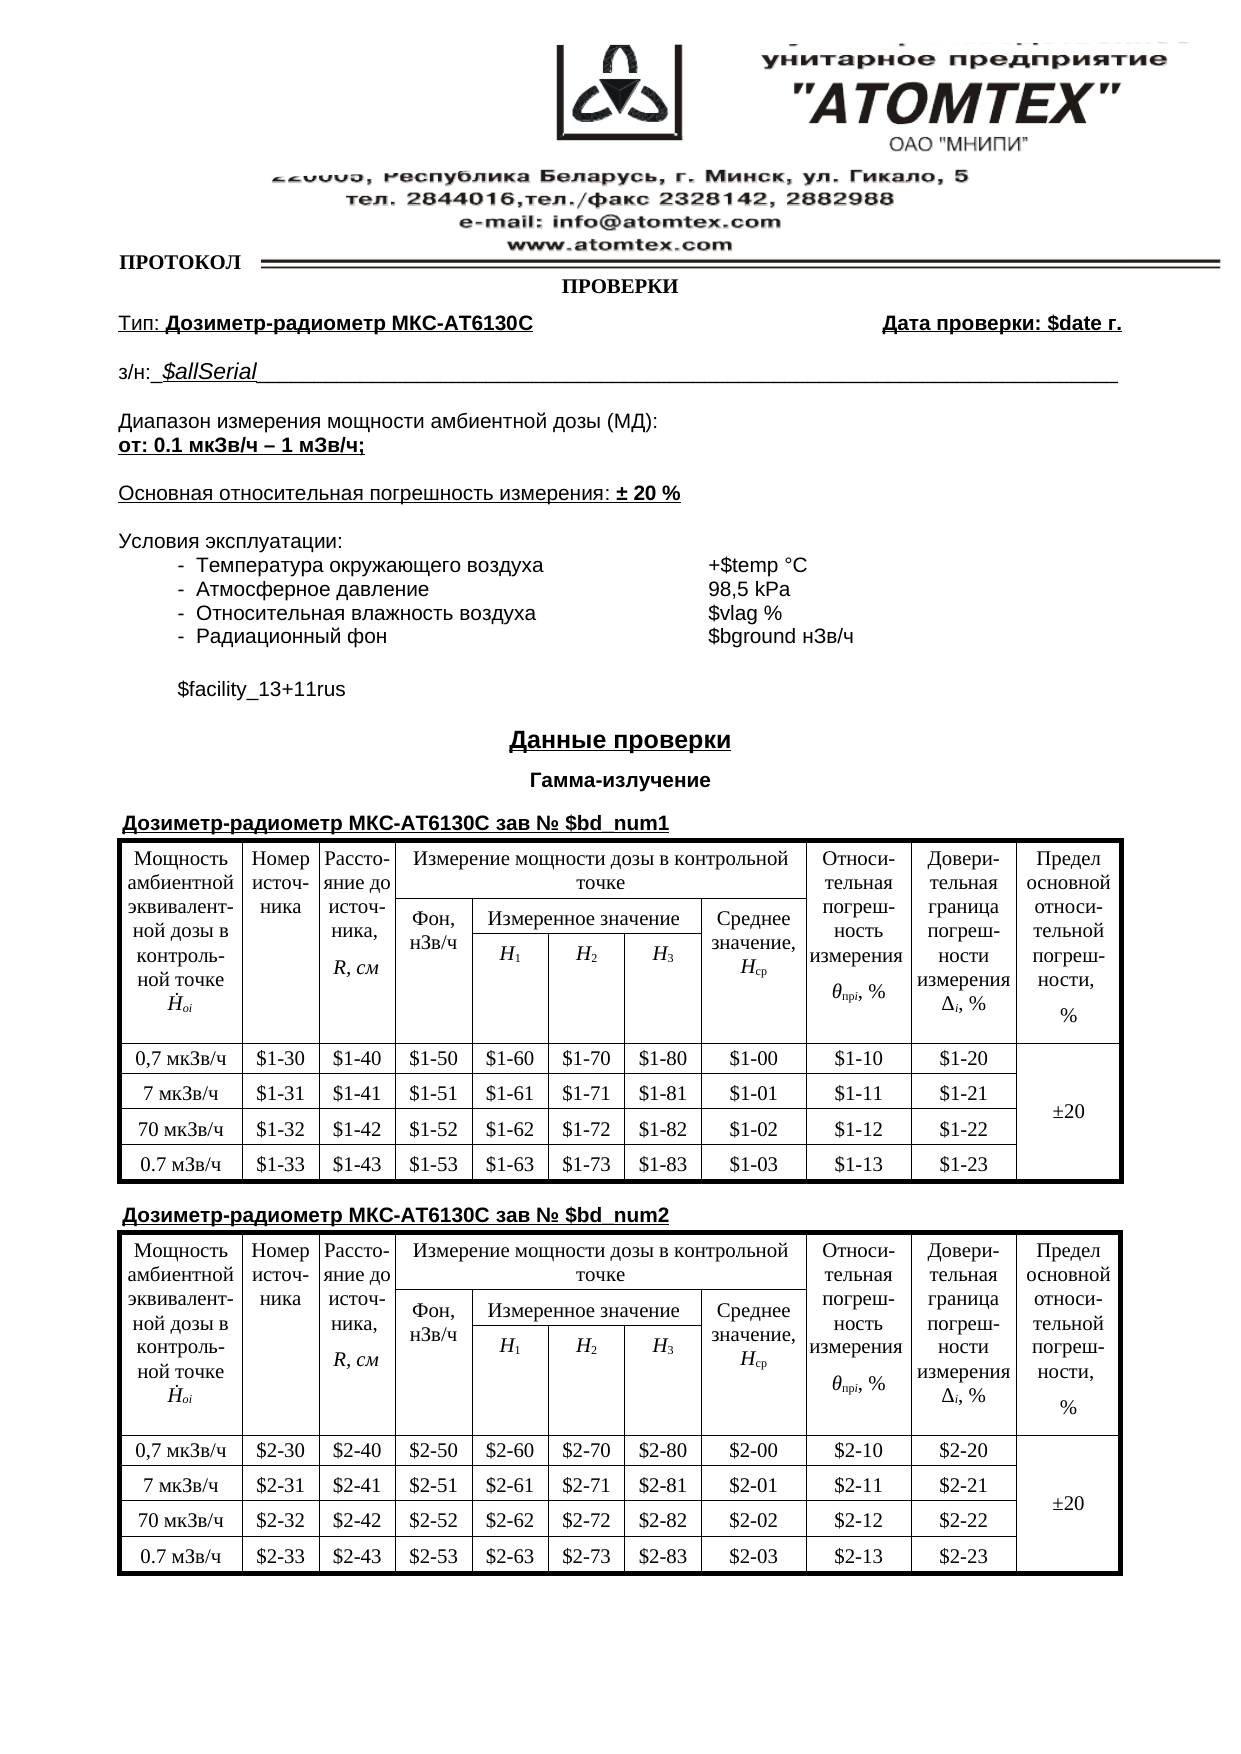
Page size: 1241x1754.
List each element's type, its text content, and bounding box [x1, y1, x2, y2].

table_cell ±20 [1017, 1044, 1119, 1179]
table_cell $2-83 [625, 1537, 701, 1571]
table_cell Довери-тельная граница погреш-ности измерения Δi, % [912, 1235, 1016, 1435]
table_cell $2-13 [807, 1537, 911, 1571]
table_cell $2-10 [807, 1436, 911, 1465]
text - Температура окружающего воздуха +$temp °C [177, 552, 1122, 576]
table_cell $1-52 [396, 1109, 472, 1143]
table_cell Довери-тельная граница погреш-ности измерения Δi, % [912, 843, 1016, 1043]
table_cell ±20 [1017, 1436, 1118, 1571]
table_cell H2 [549, 1326, 624, 1435]
table_cell $1-00 [702, 1044, 806, 1073]
table_cell Относи-тельная погреш-ность измерения θпрi, % [807, 843, 911, 1043]
table_cell $1-50 [396, 1044, 472, 1073]
table_cell Мощность амбиентной эквивалент-ной дозы в контроль-ной точке Ḣoi [122, 1235, 242, 1435]
table_cell $2-43 [320, 1537, 395, 1571]
text - Атмосферное давление 98,5 kPa [177, 576, 1122, 600]
table_cell $2-11 [807, 1466, 911, 1500]
table_cell Относи-тельная погреш-ность измерения θпрi, % [807, 1235, 911, 1435]
table_cell $1-12 [807, 1109, 911, 1143]
table_cell $1-61 [473, 1074, 548, 1108]
table_cell $2-80 [625, 1436, 701, 1465]
table_cell $1-80 [625, 1044, 701, 1073]
table_cell $2-23 [912, 1537, 1016, 1571]
table_cell $2-20 [912, 1436, 1016, 1465]
table_cell H2 [549, 934, 624, 1043]
text Основная относительная погрешность измерения: ± 20 % [118, 481, 1122, 504]
table_cell Фон, нЗв/ч [396, 899, 472, 1043]
table_cell 70 мкЗв/ч [122, 1109, 242, 1143]
table_cell $1-43 [320, 1145, 395, 1179]
table_cell Среднее значение, Hср [702, 899, 806, 1043]
table_cell $1-10 [807, 1044, 911, 1073]
table_cell $2-62 [473, 1501, 548, 1536]
table_cell Рассто-яние до источ-ника, R, см [320, 1235, 395, 1435]
table_cell $1-30 [243, 1044, 319, 1073]
text Диапазон измерения мощности амбиентной дозы (МД): [118, 409, 1122, 433]
table_cell 7 мкЗв/ч [122, 1466, 242, 1500]
table_cell H3 [625, 1326, 701, 1435]
table_cell $2-01 [702, 1466, 806, 1500]
table_cell Мощность амбиентной эквивалент-ной дозы в контроль-ной точке Ḣoi [122, 843, 242, 1043]
table_cell $1-03 [702, 1145, 806, 1179]
table_cell $1-82 [625, 1109, 701, 1143]
table_cell $1-72 [549, 1109, 624, 1143]
table_cell $1-42 [320, 1109, 395, 1143]
table_cell $2-63 [473, 1537, 548, 1571]
table_cell $2-60 [473, 1436, 548, 1465]
table_cell $1-73 [549, 1145, 624, 1179]
table_cell $2-02 [702, 1501, 806, 1536]
table_cell $1-21 [912, 1074, 1016, 1108]
table_cell Измерение мощности дозы в контрольной точке [396, 1235, 806, 1289]
text $facility_13+11rus [118, 677, 1122, 701]
table_cell $2-72 [549, 1501, 624, 1536]
table_cell 70 мкЗв/ч [122, 1501, 242, 1536]
table_cell $2-61 [473, 1466, 548, 1500]
table_cell $1-60 [473, 1044, 548, 1073]
table_cell Предел основной относи-тельной погреш-ности, % [1017, 843, 1119, 1043]
table_cell $1-23 [912, 1145, 1016, 1179]
table_cell $2-82 [625, 1501, 701, 1536]
table_cell $2-50 [396, 1436, 472, 1465]
table_cell H1 [473, 1326, 548, 1435]
text ПРОТОКОЛ ПРОВЕРКИ [118, 250, 1122, 298]
table_cell $2-31 [243, 1466, 319, 1500]
text Данные проверки [118, 725, 1122, 754]
table_cell $2-22 [912, 1501, 1016, 1536]
table_cell $1-70 [549, 1044, 624, 1073]
table_cell $2-21 [912, 1466, 1016, 1500]
table_cell $2-33 [243, 1537, 319, 1571]
text Условия эксплуатации: [118, 528, 1122, 552]
table_cell $2-81 [625, 1466, 701, 1500]
table_cell 0,7 мкЗв/ч [122, 1436, 242, 1465]
table_cell $1-31 [243, 1074, 319, 1108]
table_cell $1-01 [702, 1074, 806, 1108]
table_cell $1-33 [243, 1145, 319, 1179]
text - Радиационный фон $bground нЗв/ч [177, 624, 1122, 648]
table_cell $2-41 [320, 1466, 395, 1500]
table_cell $1-51 [396, 1074, 472, 1108]
table_cell $2-70 [549, 1436, 624, 1465]
table_cell H3 [625, 934, 701, 1043]
table_cell $1-53 [396, 1145, 472, 1179]
text от: 0.1 мкЗв/ч – 1 мЗв/ч; [118, 433, 1122, 457]
table_cell $2-12 [807, 1501, 911, 1536]
table_cell 0.7 мЗв/ч [122, 1537, 242, 1571]
table_cell $2-32 [243, 1501, 319, 1536]
table_cell Измеренное значение [473, 899, 701, 933]
table_cell $2-30 [243, 1436, 319, 1465]
table_cell $1-02 [702, 1109, 806, 1143]
table_cell $2-73 [549, 1537, 624, 1571]
table_cell 0.7 мЗв/ч [122, 1145, 242, 1179]
table_cell $1-71 [549, 1074, 624, 1108]
text - Относительная влажность воздуха $vlag % [177, 600, 1122, 624]
table_cell $1-41 [320, 1074, 395, 1108]
table_cell $1-83 [625, 1145, 701, 1179]
table_cell $1-40 [320, 1044, 395, 1073]
table_cell $2-51 [396, 1466, 472, 1500]
text Тип: Дозиметр-радиометр МКС-AT6130С Дата проверки: $date г. [118, 310, 1122, 334]
table_cell $1-32 [243, 1109, 319, 1143]
table_cell $2-00 [702, 1436, 806, 1465]
table_cell $2-03 [702, 1537, 806, 1571]
table_cell $2-42 [320, 1501, 395, 1536]
table_cell $1-63 [473, 1145, 548, 1179]
table_cell $1-13 [807, 1145, 911, 1179]
table_cell $1-62 [473, 1109, 548, 1143]
table_cell $2-52 [396, 1501, 472, 1536]
table_cell $2-40 [320, 1436, 395, 1465]
text з/н:_$allSerial [118, 358, 1122, 385]
table_header Дозиметр-радиометр МКС-AT6130C зав № $bd_num1 [119, 792, 1121, 838]
table_cell Рассто-яние до источ-ника, R, см [320, 843, 395, 1043]
table_cell Номер источ-ника [243, 843, 319, 1043]
table_cell Измеренное значение [473, 1290, 701, 1325]
table_cell $2-71 [549, 1466, 624, 1500]
table_cell Фон, нЗв/ч [396, 1290, 472, 1435]
table_header Дозиметр-радиометр МКС-AT6130C зав № $bd_num2 [119, 1184, 1121, 1230]
table_cell 0,7 мкЗв/ч [122, 1044, 242, 1073]
table_cell Предел основной относи-тельной погреш-ности, % [1017, 1235, 1118, 1435]
table_cell Номер источ-ника [243, 1235, 319, 1435]
table_cell $1-22 [912, 1109, 1016, 1143]
table_cell Измерение мощности дозы в контрольной точке [396, 843, 806, 897]
table_cell $1-20 [912, 1044, 1016, 1073]
table_cell 7 мкЗв/ч [122, 1074, 242, 1108]
text Гамма-излучение [118, 768, 1122, 792]
table_cell $1-11 [807, 1074, 911, 1108]
table_cell $2-53 [396, 1537, 472, 1571]
table_cell H1 [473, 934, 548, 1043]
table_cell $1-81 [625, 1074, 701, 1108]
table_cell Среднее значение, Hср [702, 1290, 806, 1435]
